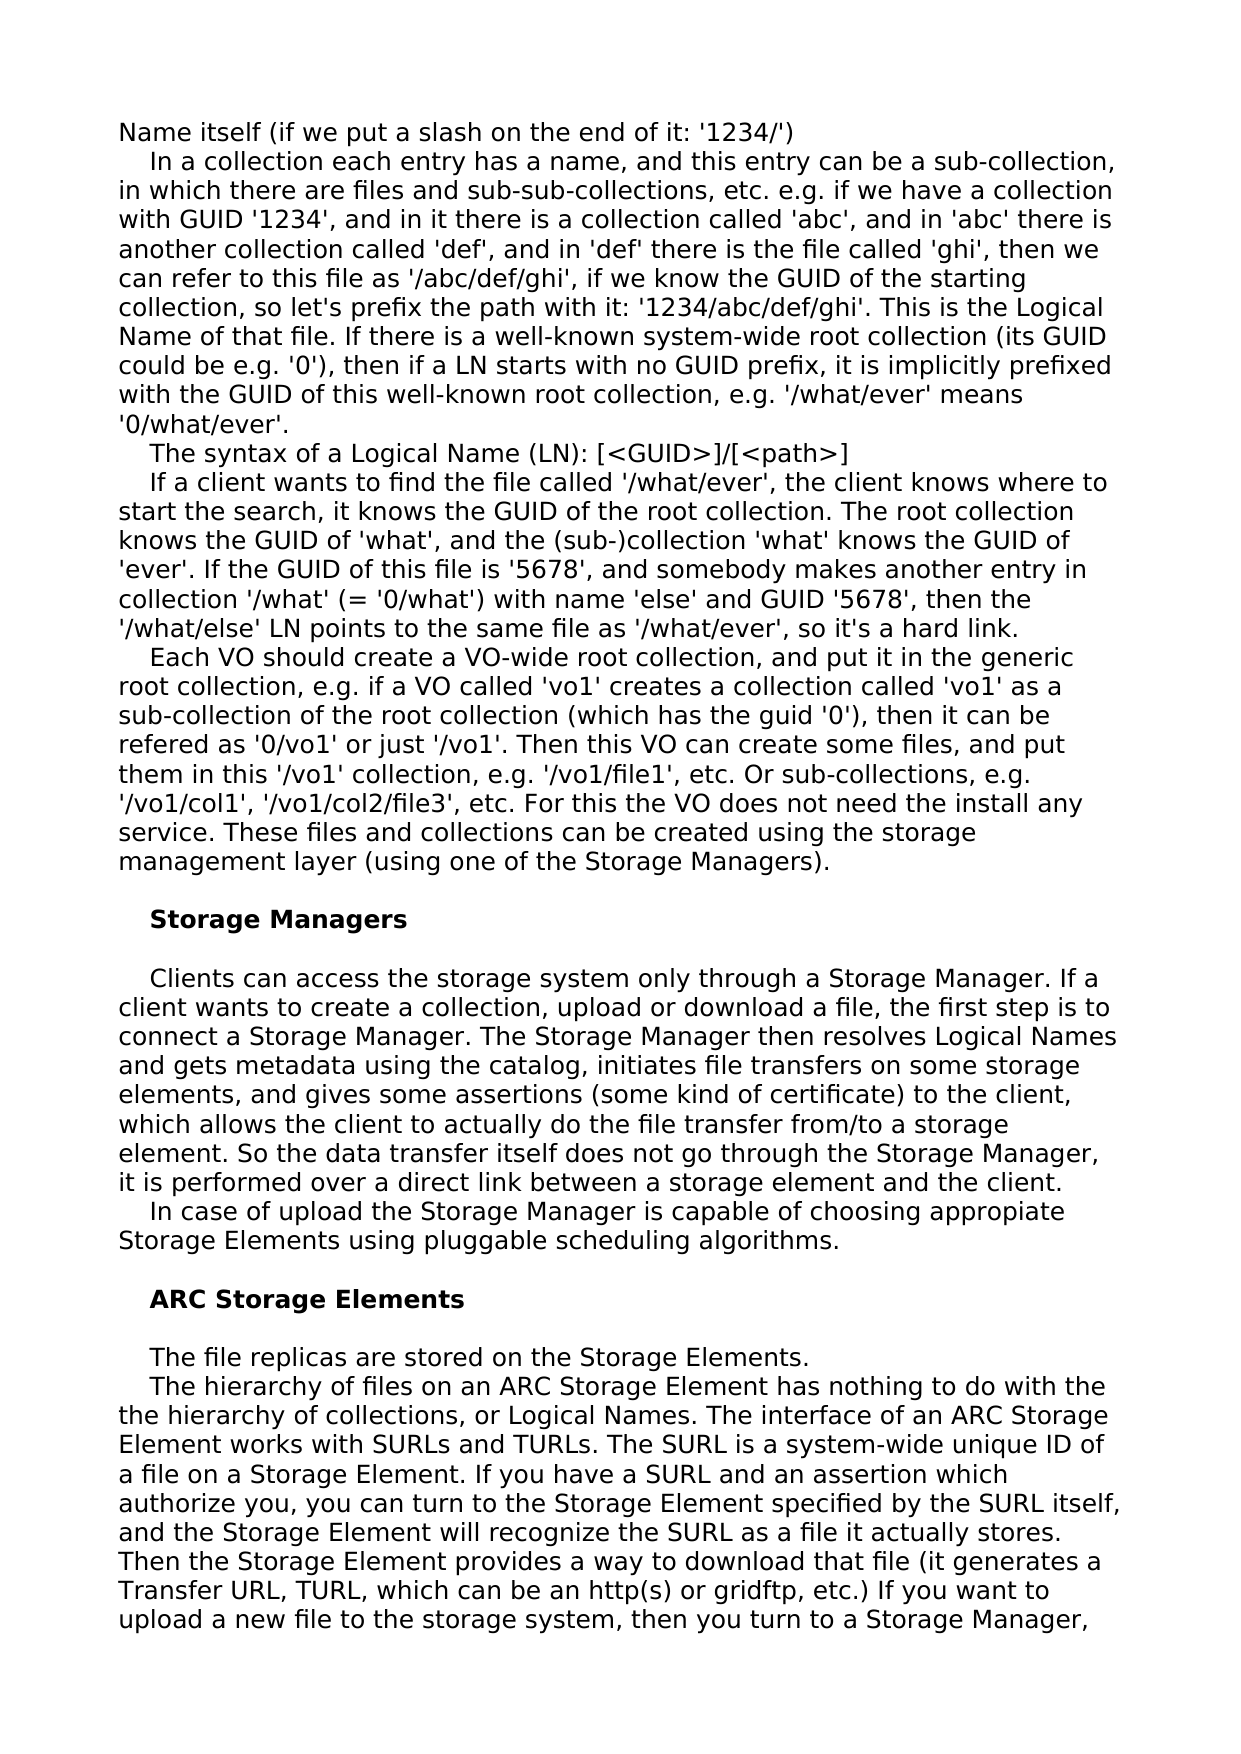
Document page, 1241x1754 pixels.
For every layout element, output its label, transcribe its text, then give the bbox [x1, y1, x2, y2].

text In a collection each entry has a name, and this entry can be a sub-collection, in which there are files and sub-sub-collections, etc. e.g. if we have a collection with GUID '1234', and in it there is a collection called 'abc', and in 'abc' there is another collection called 'def', and in 'def' there is the file called 'ghi', then we can refer to this file as '/abc/def/ghi', if we know the GUID of the starting collection, so let's prefix the path with it: '1234/abc/def/ghi'. This is the Logical Name of that file. If there is a well-known system-wide root collection (its GUID could be e.g. '0'), then if a LN starts with no GUID prefix, it is implicitly prefixed with the GUID of this well-known root collection, e.g. '/what/ever' means '0/what/ever'. [118, 147, 1122, 439]
text Name itself (if we put a slash on the end of it: '1234/') [118, 118, 1122, 147]
text Clients can access the storage system only through a Storage Manager. If a client wants to create a collection, upload or download a file, the first step is to connect a Storage Manager. The Storage Manager then resolves Logical Names and gets metadata using the catalog, initiates file transfers on some storage elements, and gives some assertions (some kind of certificate) to the client, which allows the client to actually do the file transfer from/to a storage element. So the data transfer itself does not go through the Storage Manager, it is performed over a direct link between a storage element and the client. [118, 964, 1122, 1197]
text Storage Managers [118, 906, 1122, 935]
text The hierarchy of files on an ARC Storage Element has nothing to do with the the hierarchy of collections, or Logical Names. The interface of an ARC Storage Element works with SURLs and TURLs. The SURL is a system-wide unique ID of a file on a Storage Element. If you have a SURL and an assertion which authorize you, you can turn to the Storage Element specified by the SURL itself, and the Storage Element will recognize the SURL as a file it actually stores. Then the Storage Element provides a way to download that file (it generates a Transfer URL, TURL, which can be an http(s) or gridftp, etc.) If you want to upload a new file to the storage system, then you turn to a Storage Manager, [118, 1372, 1122, 1635]
text In case of upload the Storage Manager is capable of choosing appropiate Storage Elements using pluggable scheduling algorithms. [118, 1197, 1122, 1256]
text The file replicas are stored on the Storage Elements. [118, 1343, 1122, 1372]
text If a client wants to find the file called '/what/ever', the client knows where to start the search, it knows the GUID of the root collection. The root collection knows the GUID of 'what', and the (sub-)collection 'what' knows the GUID of 'ever'. If the GUID of this file is '5678', and somebody makes another entry in collection '/what' (= '0/what') with name 'else' and GUID '5678', then the '/what/else' LN points to the same file as '/what/ever', so it's a hard link. [118, 468, 1122, 643]
text Each VO should create a VO-wide root collection, and put it in the generic root collection, e.g. if a VO called 'vo1' creates a collection called 'vo1' as a sub-collection of the root collection (which has the guid '0'), then it can be refered as '0/vo1' or just '/vo1'. Then this VO can create some files, and put them in this '/vo1' collection, e.g. '/vo1/file1', etc. Or sub-collections, e.g. '/vo1/col1', '/vo1/col2/file3', etc. For this the VO does not need the install any service. These files and collections can be created using the storage management layer (using one of the Storage Managers). [118, 643, 1122, 876]
text ARC Storage Elements [118, 1285, 1122, 1314]
text The syntax of a Logical Name (LN): [<GUID>]/[<path>] [118, 439, 1122, 468]
